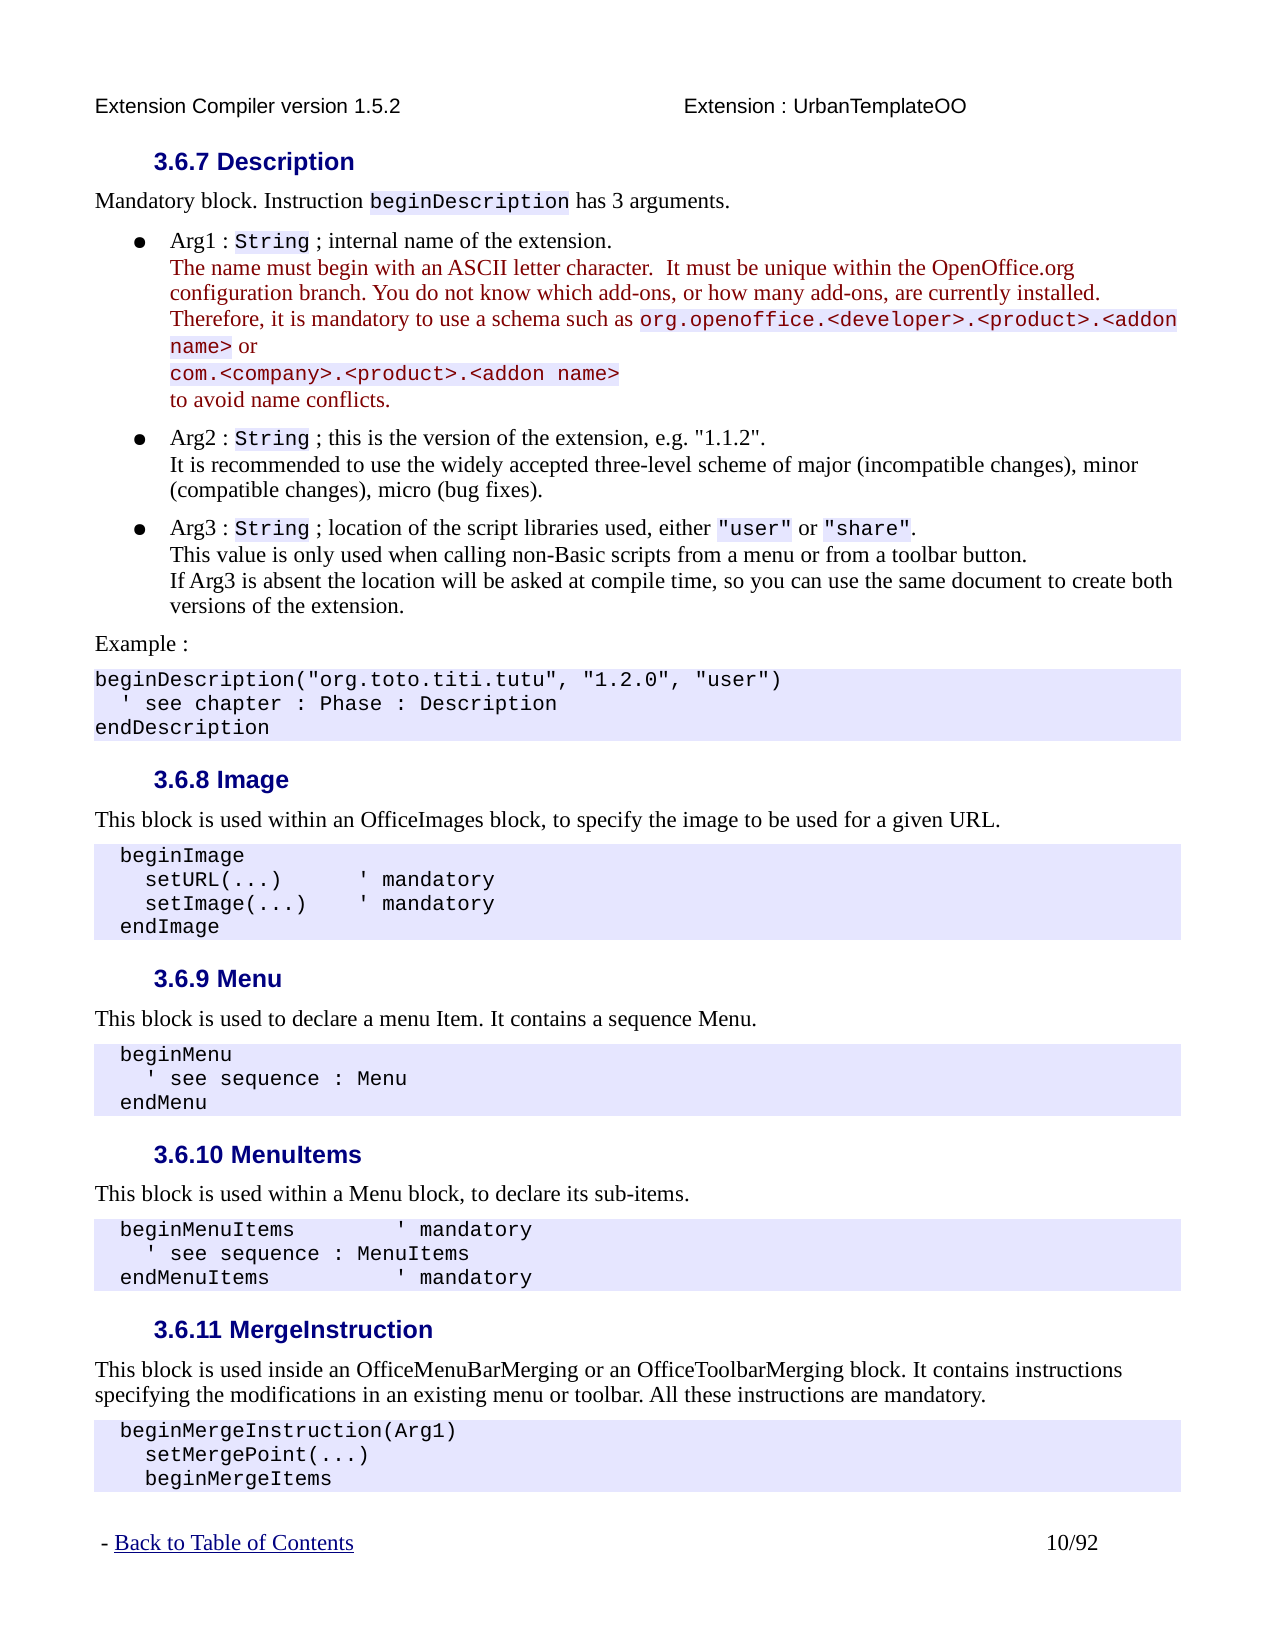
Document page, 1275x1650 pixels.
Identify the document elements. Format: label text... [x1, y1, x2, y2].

text setMergePoint(...) [94, 1444, 1181, 1468]
subtitle Menu [153, 965, 1181, 993]
text beginDescription("org.toto.titi.tutu", "1.2.0", "user") [94, 669, 1181, 693]
text This block is used within a Menu block, to declare its sub-items. [94, 1181, 1181, 1207]
list Arg2 : String ; this is the version of the extension, e.g. "1.1.2". It is recommended to use the widely accepted three-level scheme of major (incompatible changes), minor (compatible changes), micro (bug fixes). [132, 424, 1181, 502]
text setURL(...) ' mandatory [94, 868, 1181, 892]
list Arg1 : String ; internal name of the extension. The name must begin with an ASCII letter character. It must be unique within the OpenOffice.org configuration branch. You do not know which add-ons, or how many add-ons, are currently installed. Therefore, it is mandatory to use a schema such as org.openoffice.<developer>.<product>.<addon name> or com.<company>.<product>.<addon name> to avoid name conflicts. [132, 227, 1181, 412]
subtitle Description [153, 147, 1181, 176]
text endDescription [94, 717, 1181, 741]
text endMenuItems ' mandatory [94, 1267, 1181, 1291]
text Mandatory block. Instruction beginDescription has 3 arguments. [94, 188, 1181, 215]
text This block is used within an OfficeImages block, to specify the image to be used for a given URL. [94, 806, 1181, 832]
subtitle MergeInstruction [153, 1316, 1181, 1344]
text This block is used to declare a menu Item. It contains a sequence Menu. [94, 1006, 1181, 1031]
text beginMergeItems [94, 1468, 1181, 1492]
text setImage(...) ' mandatory [94, 892, 1181, 916]
text endMenu [94, 1092, 1181, 1116]
text ' see sequence : Menu [94, 1068, 1181, 1092]
text beginMenu [94, 1044, 1181, 1068]
text beginMenuItems ' mandatory [94, 1219, 1181, 1243]
list Arg3 : String ; location of the script libraries used, either "user" or "share". This value is only used when calling non-Basic scripts from a menu or from a toolbar button. If Arg3 is absent the location will be asked at compile time, so you can use the same document to create both versions of the extension. [132, 515, 1181, 618]
text This block is used inside an OfficeMenuBarMerging or an OfficeToolbarMerging block. It contains instructions specifying the modifications in an existing menu or toolbar. All these instructions are mandatory. [94, 1357, 1181, 1408]
text endImage [94, 916, 1181, 940]
subtitle MenuItems [153, 1141, 1181, 1169]
text ' see chapter : Phase : Description [94, 693, 1181, 717]
text beginImage [94, 844, 1181, 868]
text Example : [94, 631, 1181, 657]
subtitle Image [153, 766, 1181, 794]
text beginMergeInstruction(Arg1) [94, 1420, 1181, 1444]
text ' see sequence : MenuItems [94, 1243, 1181, 1267]
